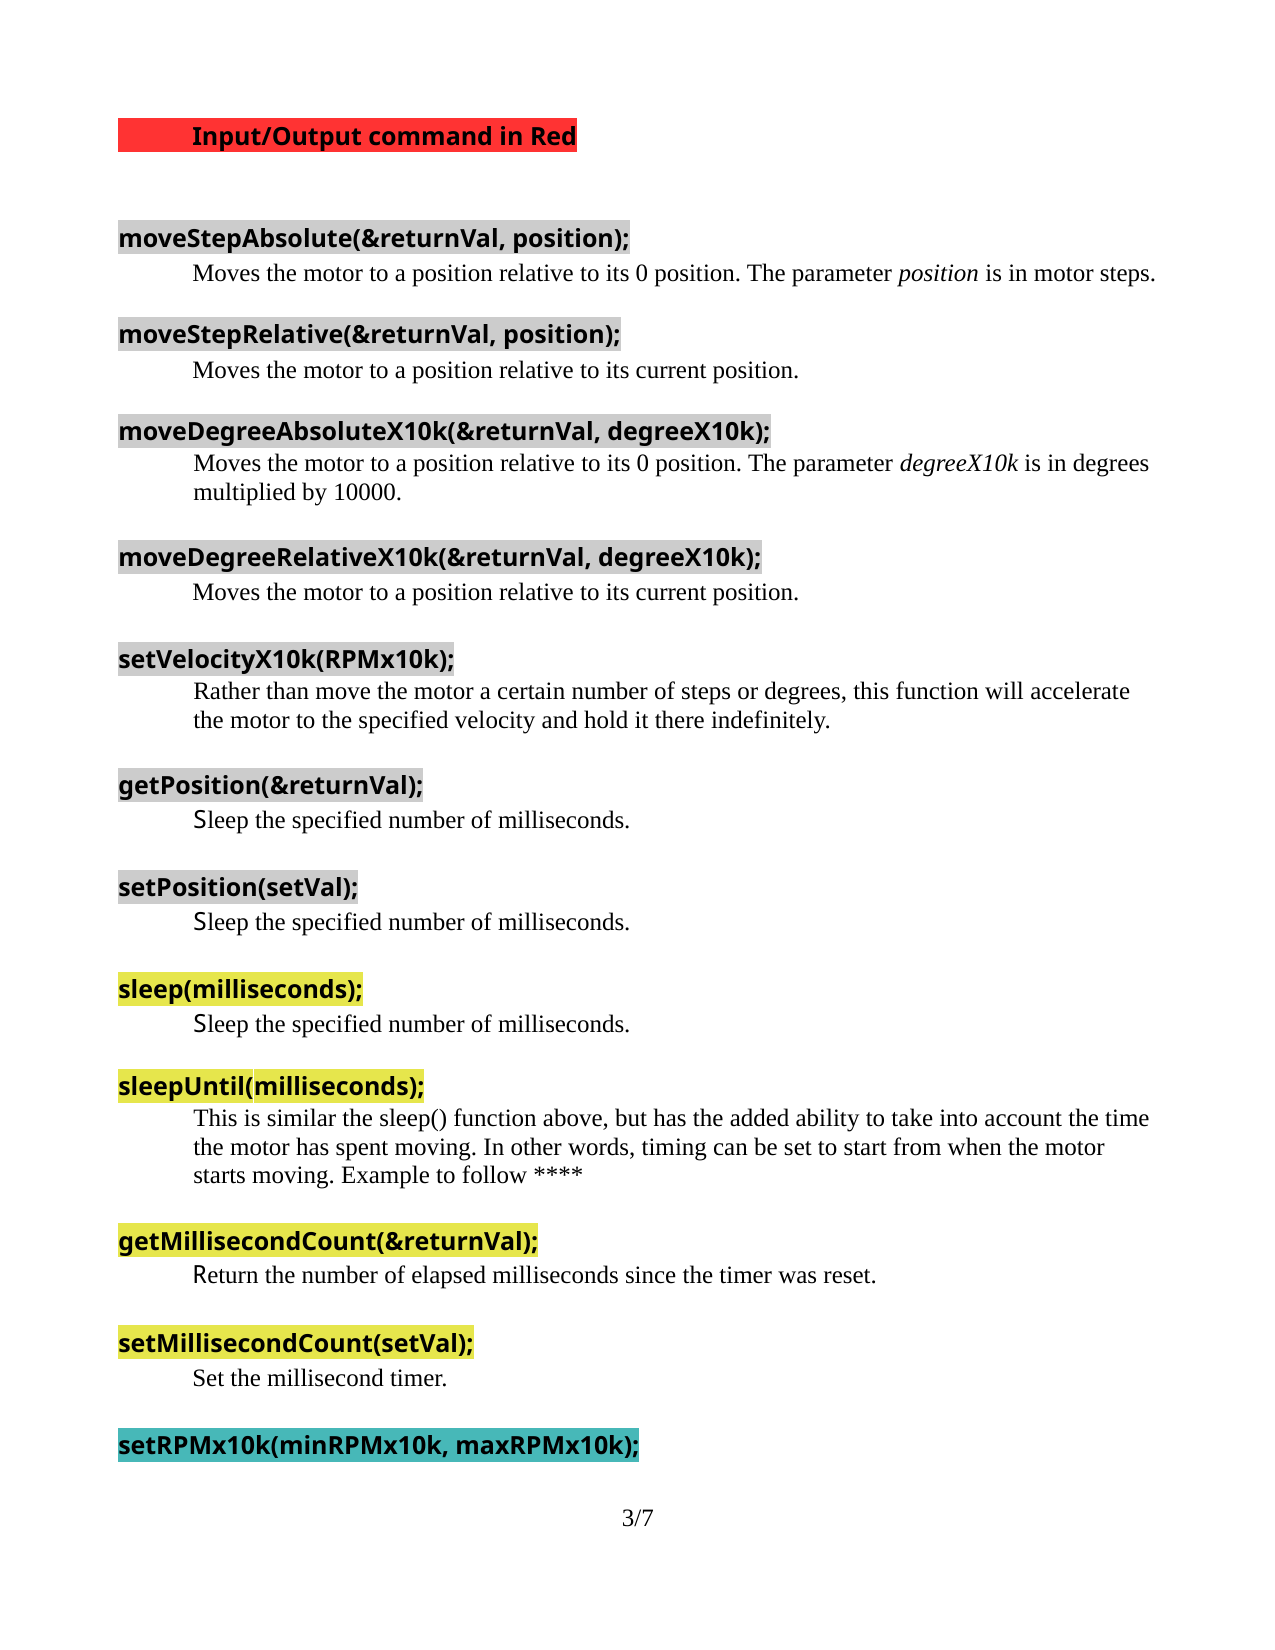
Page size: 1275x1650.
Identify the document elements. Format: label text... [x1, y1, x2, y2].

text sleep(milliseconds); [118, 972, 1157, 1006]
text setMillisecondCount(setVal); [118, 1325, 1157, 1359]
text moveDegreeAbsoluteX10k(&returnVal, degreeX10k); [118, 414, 1157, 448]
text setRPMx10k(minRPMx10k, maxRPMx10k); [118, 1427, 1157, 1462]
text Sleep the specified number of milliseconds. [118, 1006, 1157, 1040]
text This is similar the sleep() function above, but has the added ability to take into account the time the motor has spent moving. In other words, timing can be set to start from when the motor starts moving. Example to follow **** [193, 1103, 1157, 1189]
text moveStepAbsolute(&returnVal, position); [118, 220, 1157, 254]
text Return the number of elapsed milliseconds since the timer was reset. [118, 1257, 1157, 1291]
text Set the millisecond timer. [118, 1359, 1157, 1393]
text getMillisecondCount(&returnVal); [118, 1223, 1157, 1257]
text Rather than move the motor a certain number of steps or degrees, this function will accelerate the motor to the specified velocity and hold it there indefinitely. [193, 676, 1157, 733]
text Sleep the specified number of milliseconds. [118, 904, 1157, 938]
text moveStepRelative(&returnVal, position); [118, 317, 1157, 351]
text setPosition(setVal); [118, 870, 1157, 904]
text setVelocityX10k(RPMx10k); [118, 642, 1157, 676]
text sleepUntil(milliseconds); [118, 1069, 1157, 1103]
text Input/Output command in Red [118, 118, 1157, 152]
text getPosition(&returnVal); [118, 767, 1157, 802]
text Moves the motor to a position relative to its 0 position. The parameter degreeX10k is in degrees multiplied by 10000. [193, 448, 1157, 506]
text Moves the motor to a position relative to its 0 position. The parameter position is in motor steps. [118, 254, 1157, 288]
text Moves the motor to a position relative to its current position. [118, 351, 1157, 385]
text Sleep the specified number of milliseconds. [118, 802, 1157, 836]
text moveDegreeRelativeX10k(&returnVal, degreeX10k); [118, 540, 1157, 574]
text Moves the motor to a position relative to its current position. [118, 574, 1157, 608]
